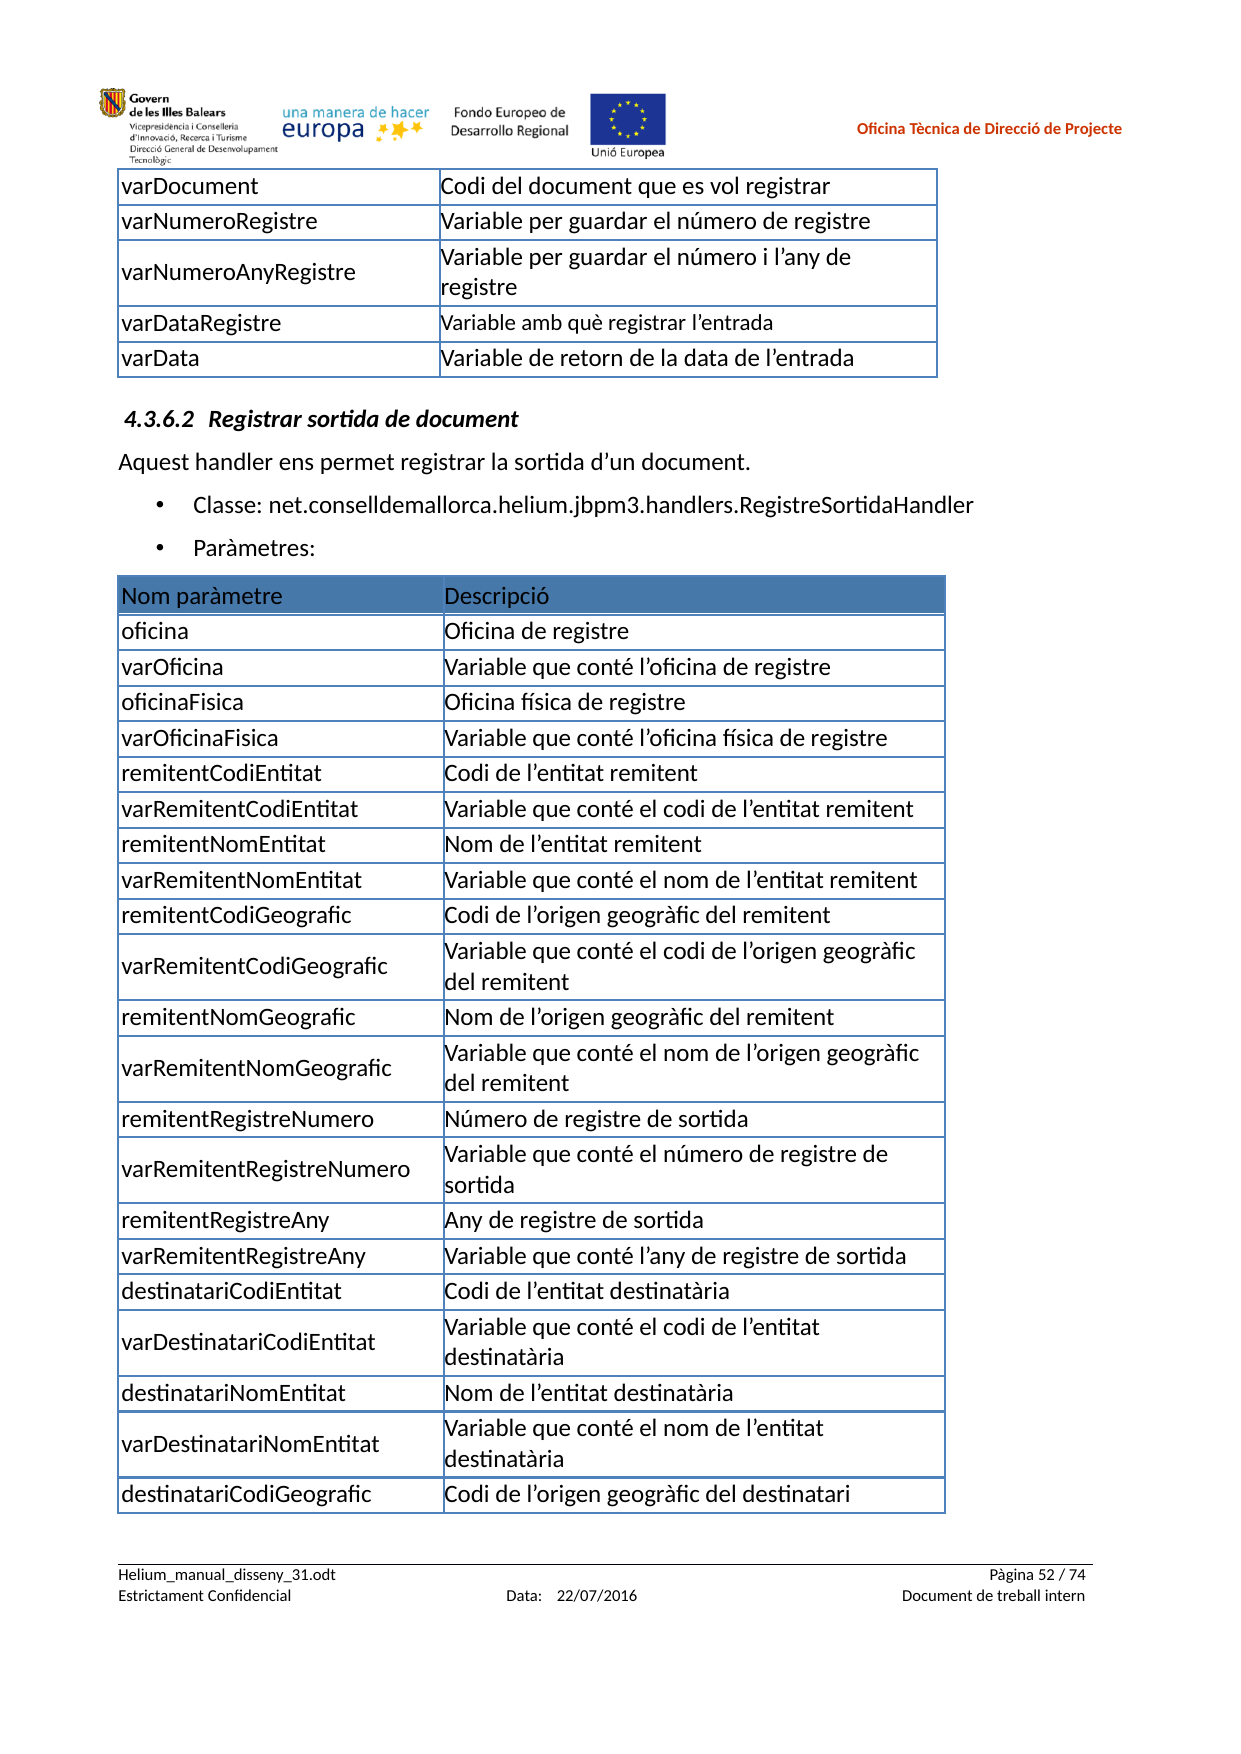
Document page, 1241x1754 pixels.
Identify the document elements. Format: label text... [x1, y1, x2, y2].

table_cell Variable amb què registrar l’entrada [441, 307, 936, 341]
table_cell Variable que conté l’oficina física de registre [445, 722, 944, 756]
table_cell destinatariCodiEntitat [119, 1275, 443, 1309]
table_cell varNumeroAnyRegistre [119, 241, 439, 305]
table_cell destinatariNomEntitat [119, 1377, 443, 1410]
table_cell Variable que conté el nom de l’origen geogràfic del remitent [445, 1037, 944, 1101]
subtitle Registrar sortida de document [118, 403, 1122, 433]
table_cell Variable que conté l’any de registre de sortida [445, 1240, 944, 1273]
table_cell varRemitentNomEntitat [119, 864, 443, 898]
table_cell varRemitentRegistreNumero [119, 1138, 443, 1202]
table_cell Variable que conté el número de registre de sortida [445, 1138, 944, 1202]
table_cell varData [119, 343, 439, 376]
table_cell Codi del document que es vol registrar [441, 170, 936, 203]
table_cell Variable que conté el codi de l’origen geogràfic del remitent [445, 935, 944, 999]
table_cell oficina [119, 616, 443, 649]
table_cell Nom de l’entitat destinatària [445, 1377, 944, 1410]
table_cell varNumeroRegistre [119, 206, 439, 239]
table_cell varDataRegistre [119, 307, 439, 341]
table_cell Variable per guardar el número de registre [441, 206, 936, 239]
table_cell Variable que conté el codi de l’entitat remitent [445, 793, 944, 827]
table_cell varRemitentCodiEntitat [119, 793, 443, 827]
table_header Descripció [445, 577, 944, 613]
table_cell Variable que conté el codi de l’entitat destinatària [445, 1311, 944, 1375]
table_cell Nom de l’origen geogràfic del remitent [445, 1001, 944, 1035]
table_cell oficinaFisica [119, 687, 443, 720]
table_cell varOficina [119, 651, 443, 684]
table_cell Codi de l’entitat remitent [445, 758, 944, 791]
table_cell Oficina de registre [445, 616, 944, 649]
table_cell Codi de l’origen geogràfic del remitent [445, 900, 944, 933]
list Paràmetres: [156, 532, 1122, 562]
table_cell varRemitentRegistreAny [119, 1240, 443, 1273]
table_cell remitentRegistreNumero [119, 1103, 443, 1136]
table_cell Oficina física de registre [445, 687, 944, 720]
table_cell Codi de l’origen geogràfic del destinatari [445, 1479, 944, 1512]
text Aquest handler ens permet registrar la sortida d’un document. [118, 446, 1122, 476]
table_cell varDocument [119, 170, 439, 203]
table_cell remitentCodiEntitat [119, 758, 443, 791]
table_cell varRemitentCodiGeografic [119, 935, 443, 999]
table_cell remitentCodiGeografic [119, 900, 443, 933]
table_cell Variable que conté el nom de l’entitat destinatària [445, 1413, 944, 1476]
table_cell varRemitentNomGeografic [119, 1037, 443, 1101]
table_cell Nom de l’entitat remitent [445, 829, 944, 862]
table_cell remitentNomGeografic [119, 1001, 443, 1035]
table_cell varDestinatariNomEntitat [119, 1413, 443, 1476]
table_cell Número de registre de sortida [445, 1103, 944, 1136]
table_cell Variable que conté el nom de l’entitat remitent [445, 864, 944, 898]
table_cell varOficinaFisica [119, 722, 443, 756]
table_cell remitentRegistreAny [119, 1204, 443, 1238]
table_cell Variable de retorn de la data de l’entrada [441, 343, 936, 376]
list Classe: net.conselldemallorca.helium.jbpm3.handlers.RegistreSortidaHandler [156, 489, 1122, 519]
table_cell destinatariCodiGeografic [119, 1479, 443, 1512]
table_cell Variable per guardar el número i l’any de registre [441, 241, 936, 305]
table_cell remitentNomEntitat [119, 829, 443, 862]
table_cell Any de registre de sortida [445, 1204, 944, 1238]
picture [99, 87, 668, 166]
table_cell varDestinatariCodiEntitat [119, 1311, 443, 1375]
table_header Nom paràmetre [119, 577, 443, 613]
table_cell Codi de l’entitat destinatària [445, 1275, 944, 1309]
table_cell Variable que conté l’oficina de registre [445, 651, 944, 684]
